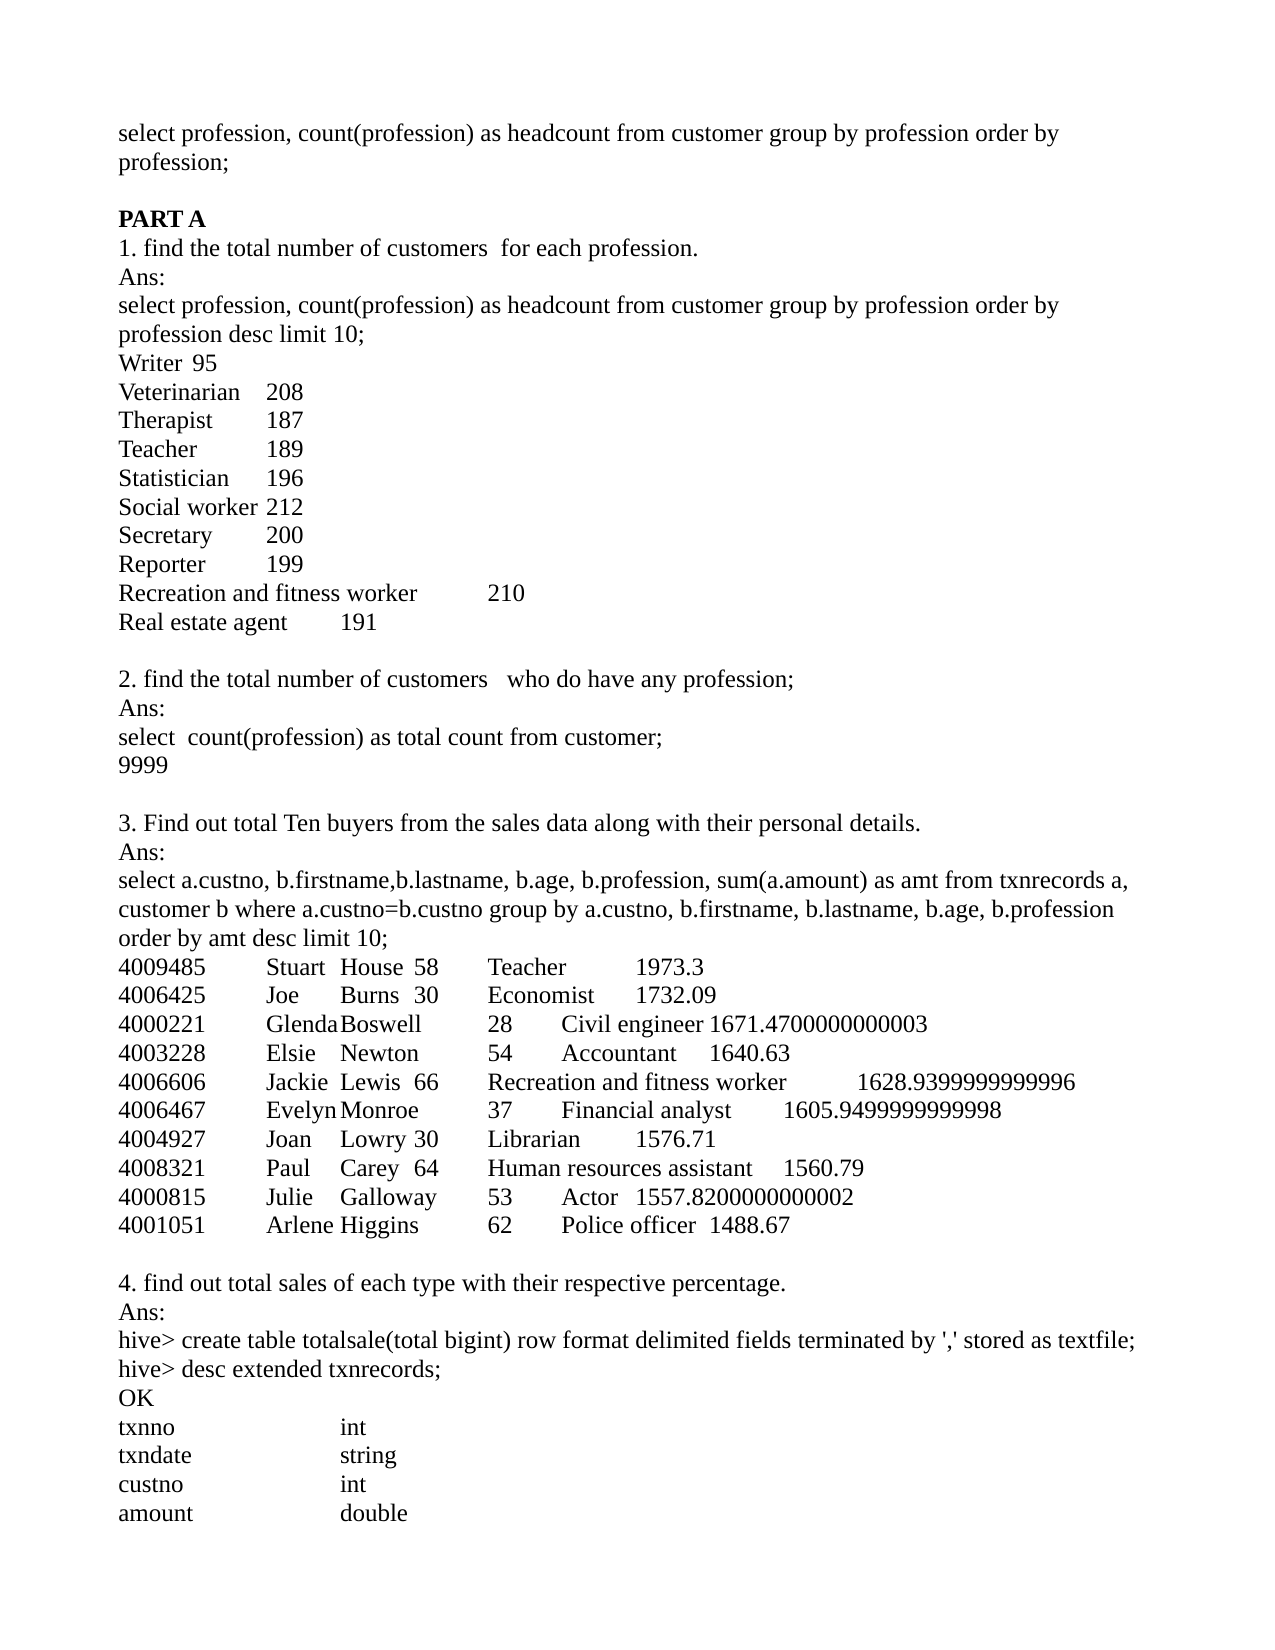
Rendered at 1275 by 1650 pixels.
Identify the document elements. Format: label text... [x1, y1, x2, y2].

text Ans: [118, 837, 1157, 866]
text 4. find out total sales of each type with their respective percentage. [118, 1268, 1157, 1297]
text Recreation and fitness worker 210 [118, 578, 1157, 607]
text 4006606 Jackie Lewis 66 Recreation and fitness worker 1628.9399999999996 [118, 1067, 1157, 1096]
text 9999 [118, 751, 1157, 779]
text 4000815 Julie Galloway 53 Actor 1557.8200000000002 [118, 1182, 1157, 1211]
text PART A [118, 204, 1157, 233]
text 4004927 Joan Lowry 30 Librarian 1576.71 [118, 1124, 1157, 1153]
text 4003228 Elsie Newton 54 Accountant 1640.63 [118, 1038, 1157, 1067]
text 4008321 Paul Carey 64 Human resources assistant 1560.79 [118, 1153, 1157, 1182]
text Writer 95 [118, 348, 1157, 377]
text 4000221 Glenda Boswell 28 Civil engineer 1671.4700000000003 [118, 1009, 1157, 1038]
text Statistician 196 [118, 463, 1157, 492]
text 4001051 Arlene Higgins 62 Police officer 1488.67 [118, 1211, 1157, 1239]
text Ans: [118, 262, 1157, 291]
text Therapist 187 [118, 406, 1157, 434]
text select a.custno, b.firstname,b.lastname, b.age, b.profession, sum(a.amount) as amt from txnrecords a, customer b where a.custno=b.custno group by a.custno, b.firstname, b.lastname, b.age, b.profession order by amt desc limit 10; [118, 866, 1157, 952]
text Ans: [118, 693, 1157, 722]
text hive> create table totalsale(total bigint) row format delimited fields terminated by ',' stored as textfile; [118, 1326, 1157, 1354]
text hive> desc extended txnrecords; [118, 1354, 1157, 1383]
text custno int [118, 1469, 1157, 1498]
text select profession, count(profession) as headcount from customer group by profession order by profession desc limit 10; [118, 291, 1157, 348]
text Ans: [118, 1297, 1157, 1326]
text Teacher 189 [118, 434, 1157, 463]
text select profession, count(profession) as headcount from customer group by profession order by profession; [118, 118, 1157, 176]
text 4006467 Evelyn Monroe 37 Financial analyst 1605.9499999999998 [118, 1096, 1157, 1124]
text Real estate agent 191 [118, 607, 1157, 636]
text 4006425 Joe Burns 30 Economist 1732.09 [118, 981, 1157, 1009]
text OK [118, 1383, 1157, 1412]
text Veterinarian 208 [118, 377, 1157, 406]
text 3. Find out total Ten buyers from the sales data along with their personal details. [118, 808, 1157, 837]
text txnno int [118, 1412, 1157, 1441]
text 4009485 Stuart House 58 Teacher 1973.3 [118, 952, 1157, 981]
text 2. find the total number of customers who do have any profession; [118, 664, 1157, 693]
text 1. find the total number of customers for each profession. [118, 233, 1157, 262]
text Secretary 200 [118, 521, 1157, 549]
text amount double [118, 1498, 1157, 1527]
text select count(profession) as total count from customer; [118, 722, 1157, 751]
text txndate string [118, 1441, 1157, 1469]
text Reporter 199 [118, 549, 1157, 578]
text Social worker 212 [118, 492, 1157, 521]
